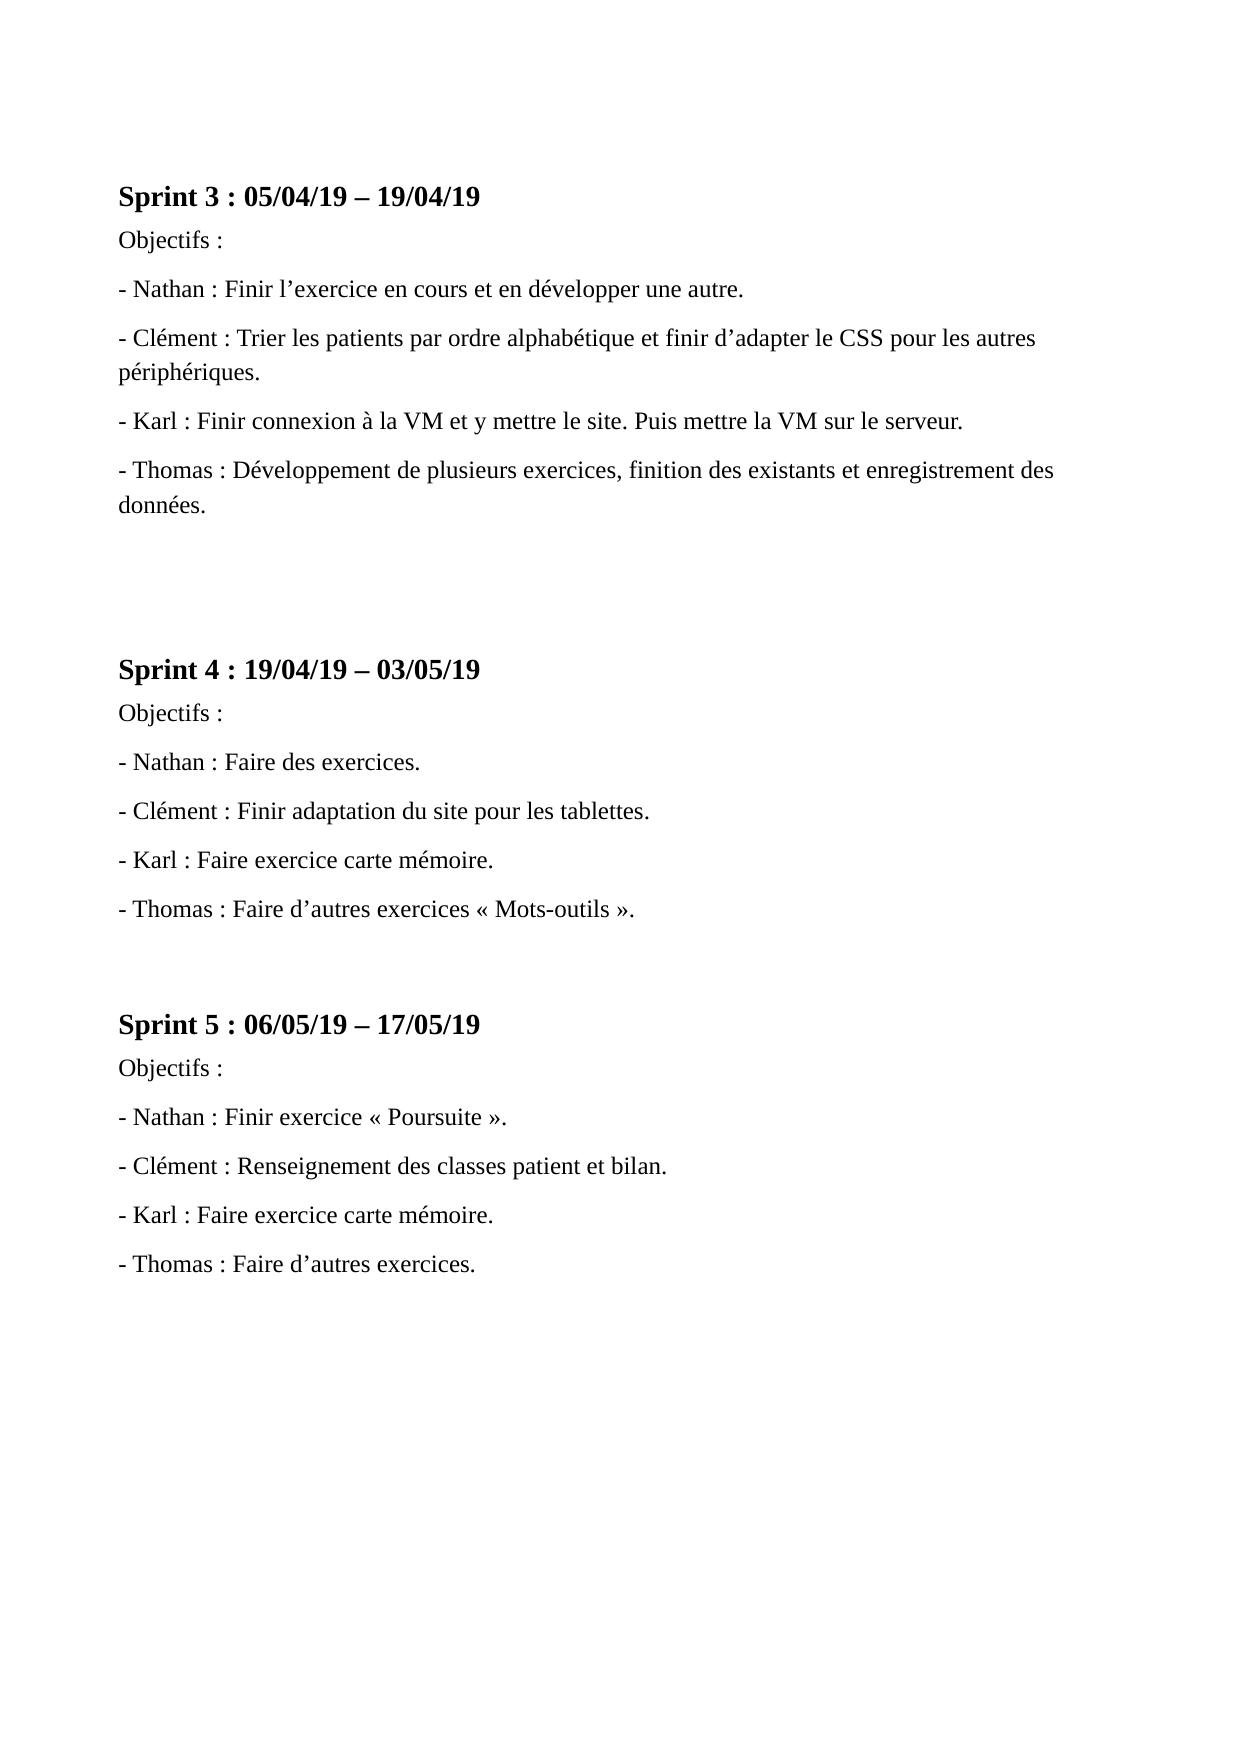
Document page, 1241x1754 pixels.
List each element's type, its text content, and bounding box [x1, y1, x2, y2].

text - Clément : Trier les patients par ordre alphabétique et finir d’adapter le CSS pour les autres périphériques. [118, 323, 1122, 386]
text - Nathan : Finir l’exercice en cours et en développer une autre. [118, 274, 1122, 303]
subtitle Sprint 5 : 06/05/19 – 17/05/19 [118, 1007, 1122, 1040]
text - Karl : Faire exercice carte mémoire. [118, 1200, 1122, 1229]
text - Thomas : Développement de plusieurs exercices, finition des existants et enregistrement des données. [118, 456, 1122, 519]
subtitle Sprint 3 : 05/04/19 – 19/04/19 [118, 179, 1122, 212]
subtitle Sprint 4 : 19/04/19 – 03/05/19 [118, 652, 1122, 685]
text Objectifs : [118, 698, 1122, 727]
text - Nathan : Finir exercice « Poursuite ». [118, 1102, 1122, 1131]
text Objectifs : [118, 1053, 1122, 1082]
text Objectifs : [118, 225, 1122, 253]
text - Thomas : Faire d’autres exercices « Mots-outils ». [118, 894, 1122, 923]
text - Clément : Finir adaptation du site pour les tablettes. [118, 796, 1122, 825]
text - Thomas : Faire d’autres exercices. [118, 1249, 1122, 1278]
text - Clément : Renseignement des classes patient et bilan. [118, 1151, 1122, 1180]
text - Karl : Faire exercice carte mémoire. [118, 845, 1122, 874]
text - Nathan : Faire des exercices. [118, 747, 1122, 776]
text - Karl : Finir connexion à la VM et y mettre le site. Puis mettre la VM sur le serveur. [118, 406, 1122, 435]
